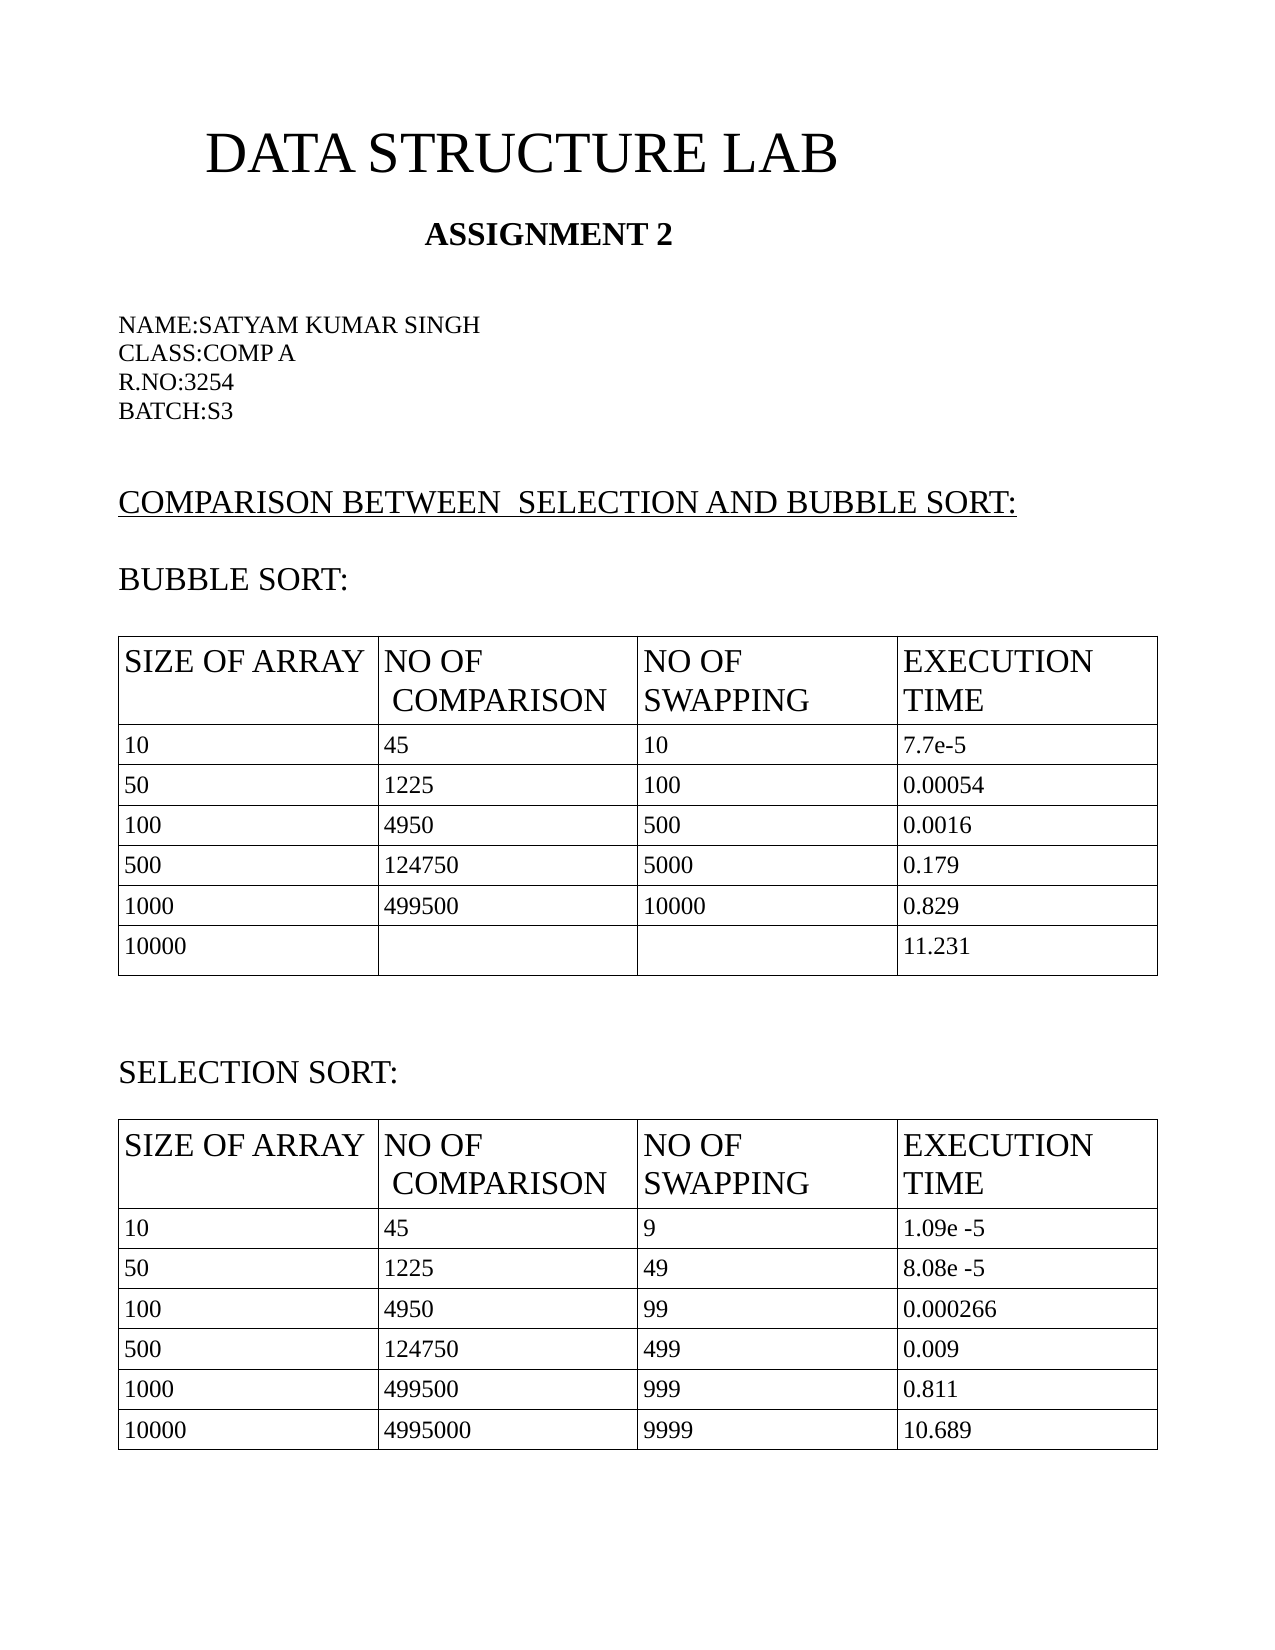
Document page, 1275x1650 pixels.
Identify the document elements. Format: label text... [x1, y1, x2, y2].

table_cell 0.009 [898, 1329, 1157, 1369]
text COMPARISON BETWEEN SELECTION AND BUBBLE SORT: [118, 482, 1157, 521]
table_cell 500 [638, 806, 897, 845]
text BUBBLE SORT: [118, 559, 1157, 597]
table_cell 1000 [119, 886, 378, 925]
table_cell 10.689 [898, 1410, 1157, 1449]
table_cell 999 [638, 1370, 897, 1409]
table_header SIZE OF ARRAY [119, 637, 378, 724]
table_cell 50 [119, 765, 378, 804]
table_cell 1225 [379, 1249, 637, 1288]
text DATA STRUCTURE LAB [118, 118, 1157, 185]
text NAME:SATYAM KUMAR SINGH [118, 310, 1157, 338]
table_cell 9999 [638, 1410, 897, 1449]
table_cell 0.00054 [898, 765, 1157, 804]
table_cell 45 [379, 1209, 637, 1248]
table_cell 499500 [379, 1370, 637, 1409]
text R.NO:3254 [118, 367, 1157, 396]
table_header EXECUTION TIME [898, 637, 1157, 724]
table_cell 124750 [379, 1329, 637, 1369]
table_cell 10 [119, 725, 378, 764]
table_cell 10 [638, 725, 897, 764]
table_header EXECUTION TIME [898, 1120, 1157, 1207]
table_cell 11.231 [898, 926, 1157, 975]
table_header NO OF COMPARISON [379, 1120, 637, 1207]
table_header NO OF COMPARISON [379, 637, 637, 724]
text SELECTION SORT: [118, 1052, 1157, 1090]
table_cell 0.179 [898, 846, 1157, 885]
table_cell 1000 [119, 1370, 378, 1409]
table_header NO OF SWAPPING [638, 1120, 897, 1207]
table_cell 100 [119, 1289, 378, 1328]
table_cell 10 [119, 1209, 378, 1248]
table_cell 4950 [379, 806, 637, 845]
table_cell 10000 [119, 926, 378, 975]
table_cell 10000 [119, 1410, 378, 1449]
table_cell 499 [638, 1329, 897, 1369]
table_header SIZE OF ARRAY [119, 1120, 378, 1207]
table_cell 499500 [379, 886, 637, 925]
table_cell 1225 [379, 765, 637, 804]
table_cell 500 [119, 1329, 378, 1369]
table_cell 9 [638, 1209, 897, 1248]
table_cell 45 [379, 725, 637, 764]
table_cell [638, 926, 897, 975]
text CLASS:COMP A [118, 338, 1157, 367]
table_cell 0.811 [898, 1370, 1157, 1409]
table_cell 500 [119, 846, 378, 885]
table_cell 0.0016 [898, 806, 1157, 845]
table_cell 100 [119, 806, 378, 845]
table_header NO OF SWAPPING [638, 637, 897, 724]
table_cell 0.000266 [898, 1289, 1157, 1328]
text BATCH:S3 [118, 396, 1157, 425]
table_cell 124750 [379, 846, 637, 885]
table_cell 1.09e -5 [898, 1209, 1157, 1248]
table_cell 7.7e-5 [898, 725, 1157, 764]
table_cell [379, 926, 637, 975]
table_cell 10000 [638, 886, 897, 925]
table_cell 99 [638, 1289, 897, 1328]
table_cell 49 [638, 1249, 897, 1288]
table_cell 8.08e -5 [898, 1249, 1157, 1288]
table_cell 50 [119, 1249, 378, 1288]
text ASSIGNMENT 2 [118, 214, 1157, 252]
table_cell 4950 [379, 1289, 637, 1328]
table_cell 4995000 [379, 1410, 637, 1449]
table_cell 5000 [638, 846, 897, 885]
table_cell 0.829 [898, 886, 1157, 925]
table_cell 100 [638, 765, 897, 804]
